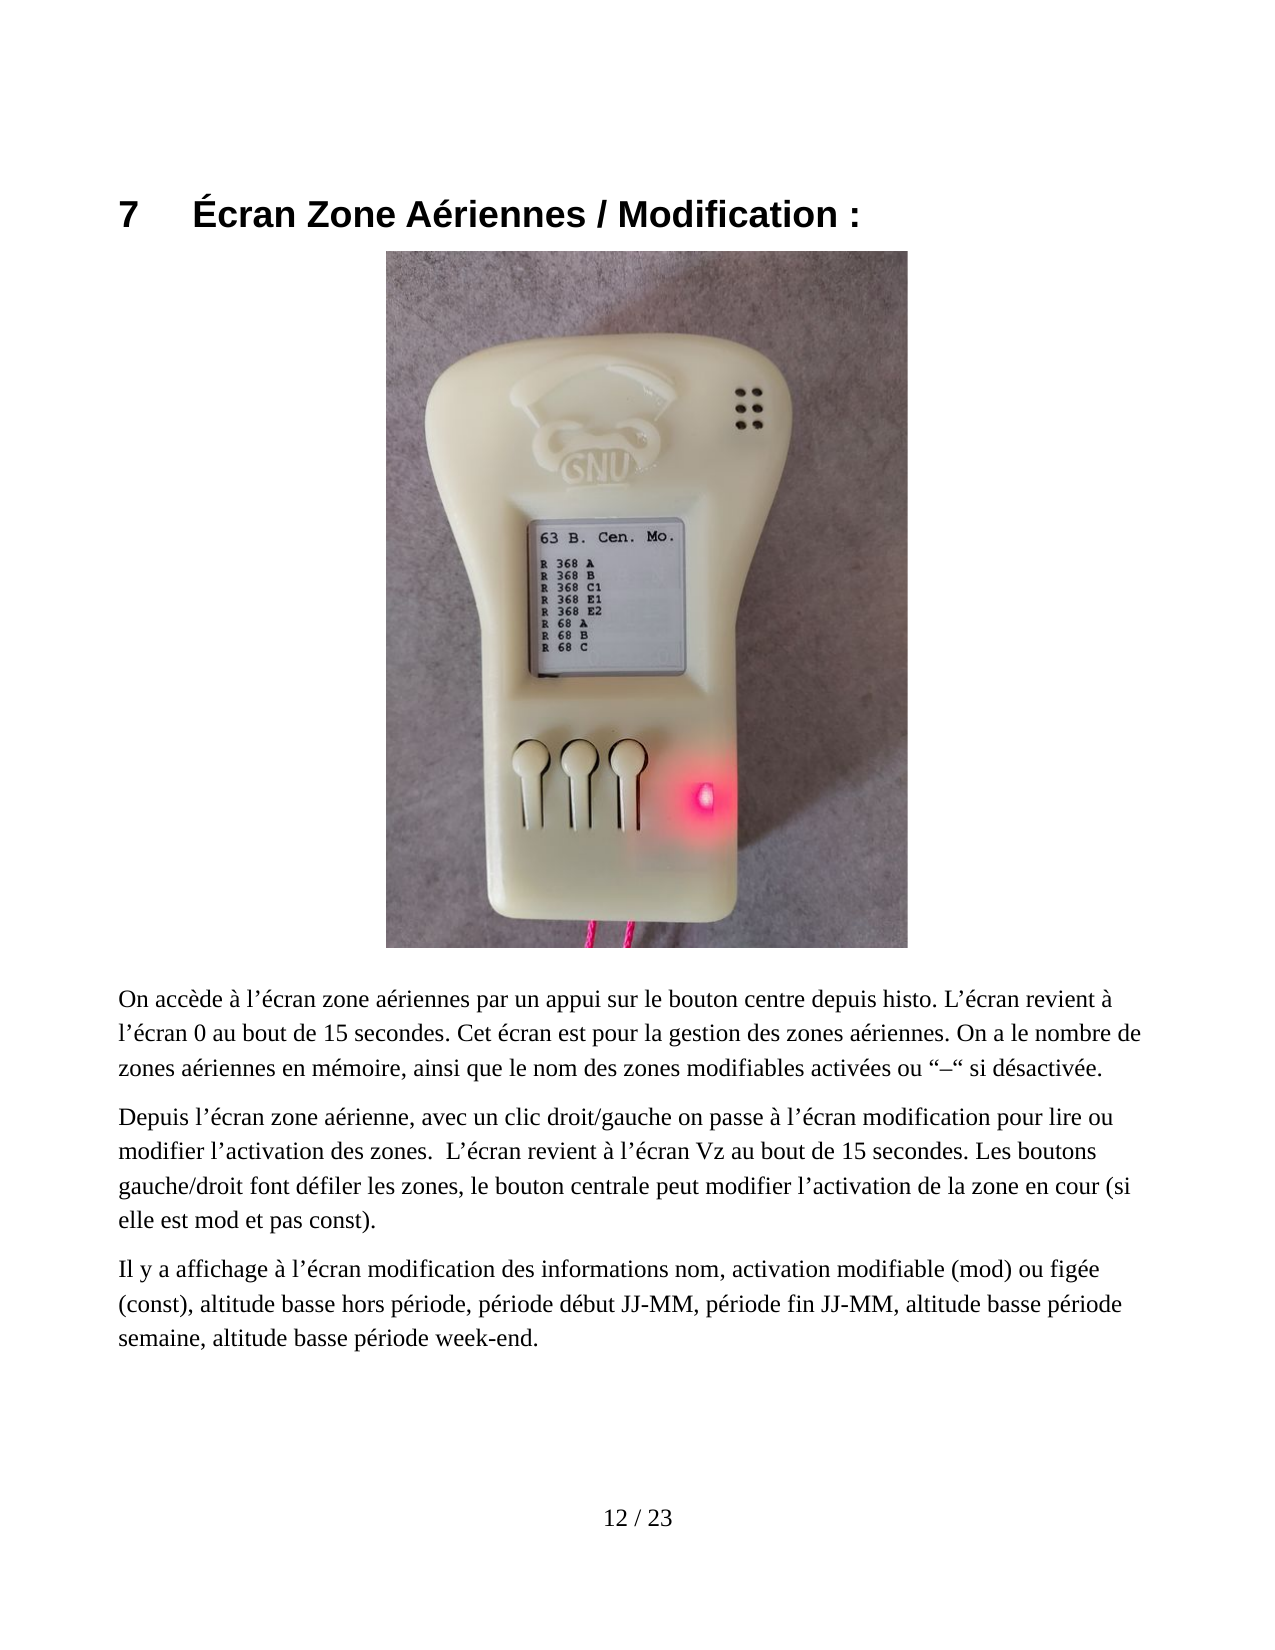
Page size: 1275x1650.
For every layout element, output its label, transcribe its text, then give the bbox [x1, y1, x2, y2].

text Il y a affichage à l’écran modification des informations nom, activation modifiable (mod) ou figée (const), altitude basse hors période, période début JJ-MM, période fin JJ-MM, altitude basse période semaine, altitude basse période week-end. [118, 1254, 1157, 1352]
text On accède à l’écran zone aériennes par un appui sur le bouton centre depuis histo. L’écran revient à l’écran 0 au bout de 15 secondes. Cet écran est pour la gestion des zones aériennes. On a le nombre de zones aériennes en mémoire, ainsi que le nom des zones modifiables activées ou “–“ si désactivée. [118, 984, 1157, 1081]
text Depuis l’écran zone aérienne, avec un clic droit/gauche on passe à l’écran modification pour lire ou modifier l’activation des zones. L’écran revient à l’écran Vz au bout de 15 secondes. Les boutons gauche/droit font défiler les zones, le bouton centrale peut modifier l’activation de la zone en cour (si elle est mod et pas const). [118, 1102, 1157, 1234]
subtitle Écran Zone Aériennes / Modification : [118, 192, 1157, 235]
picture [386, 251, 908, 948]
